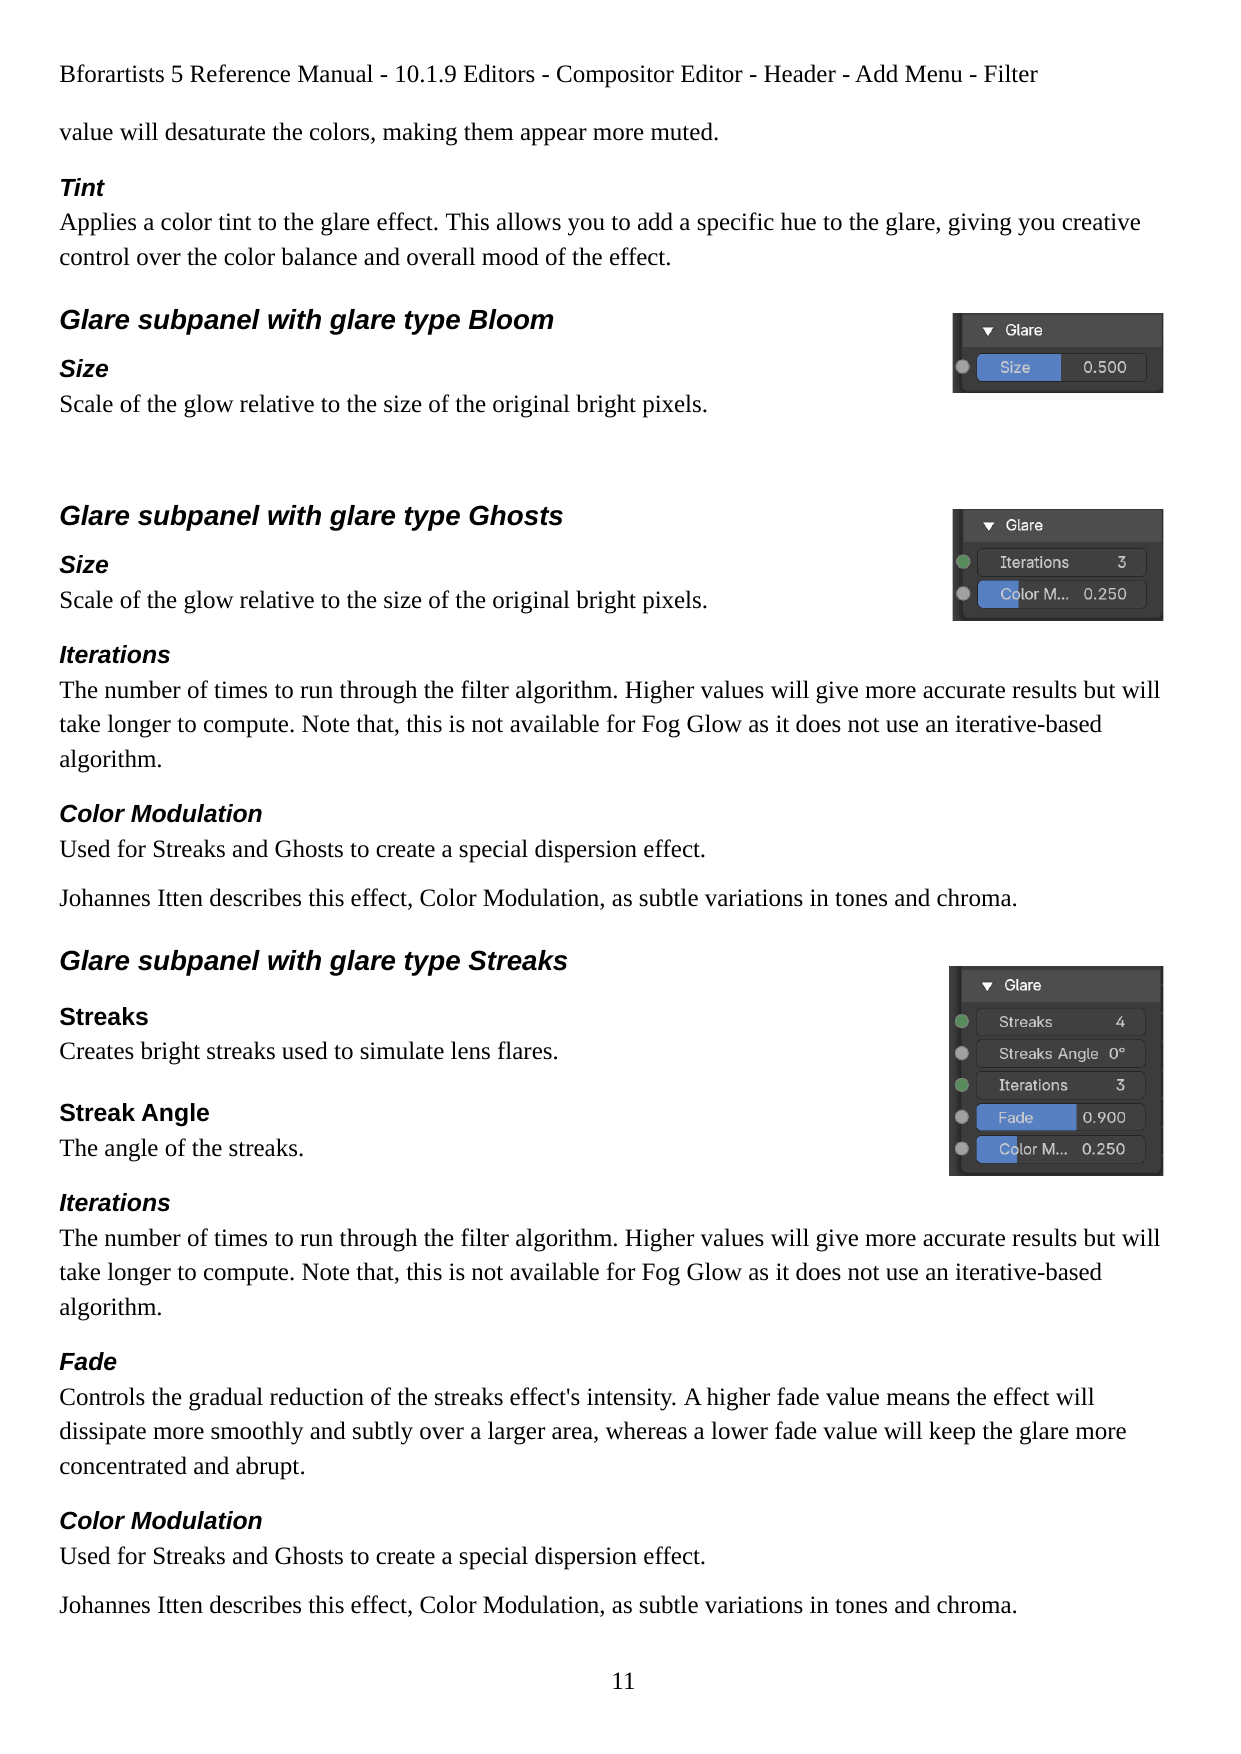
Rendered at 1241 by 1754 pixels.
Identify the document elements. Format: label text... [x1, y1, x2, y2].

text The number of times to run through the filter algorithm. Higher values will give more accurate results but will take longer to compute. Note that, this is not available for Fog Glow as it does not use an iterative-based algorithm. [59, 675, 1181, 773]
text Applies a color tint to the glare effect. This allows you to add a specific hue to the glare, giving you creative control over the color balance and overall mood of the effect. [59, 207, 1181, 271]
text value will desaturate the colors, making them appear more muted. [59, 117, 1181, 146]
text Creates bright streaks used to simulate lens flares. [59, 1036, 949, 1065]
subtitle Iterations [59, 640, 1181, 669]
subtitle Size [59, 354, 952, 383]
subtitle Fade [59, 1347, 1181, 1376]
subtitle Tint [59, 173, 1181, 201]
subtitle [1164, 550, 1181, 579]
subtitle Iterations [59, 1188, 1181, 1217]
subtitle Glare subpanel with glare type Bloom [59, 303, 1181, 335]
text Used for Streaks and Ghosts to create a special dispersion effect. [59, 1541, 1181, 1570]
subtitle Streak Angle [59, 1098, 949, 1126]
subtitle Glare subpanel with glare type Streaks [59, 945, 1181, 977]
subtitle Size [59, 550, 952, 579]
subtitle Color Modulation [59, 1506, 1181, 1535]
subtitle Glare subpanel with glare type Ghosts [59, 499, 1181, 531]
subtitle [1164, 1002, 1181, 1030]
text Scale of the glow relative to the size of the original bright pixels. [59, 585, 952, 614]
text The angle of the streaks. [59, 1133, 949, 1161]
picture [952, 509, 1164, 621]
text Scale of the glow relative to the size of the original bright pixels. [59, 389, 1181, 418]
subtitle [1164, 1098, 1181, 1126]
subtitle [1164, 354, 1181, 383]
text The number of times to run through the filter algorithm. Higher values will give more accurate results but will take longer to compute. Note that, this is not available for Fog Glow as it does not use an iterative-based algorithm. [59, 1223, 1181, 1321]
text Controls the gradual reduction of the streaks effect's intensity. A higher fade value means the effect will dissipate more smoothly and subtly over a larger area, whereas a lower fade value will keep the glare more concentrated and abrupt. [59, 1382, 1181, 1479]
text Used for Streaks and Ghosts to create a special dispersion effect. [59, 834, 1181, 863]
text Johannes Itten describes this effect, Color Modulation, as subtle variations in tones and chroma. [59, 1590, 1181, 1619]
subtitle Color Modulation [59, 799, 1181, 828]
subtitle Streaks [59, 1002, 949, 1030]
picture [949, 966, 1164, 1176]
text Johannes Itten describes this effect, Color Modulation, as subtle variations in tones and chroma. [59, 883, 1181, 912]
picture [952, 313, 1164, 393]
